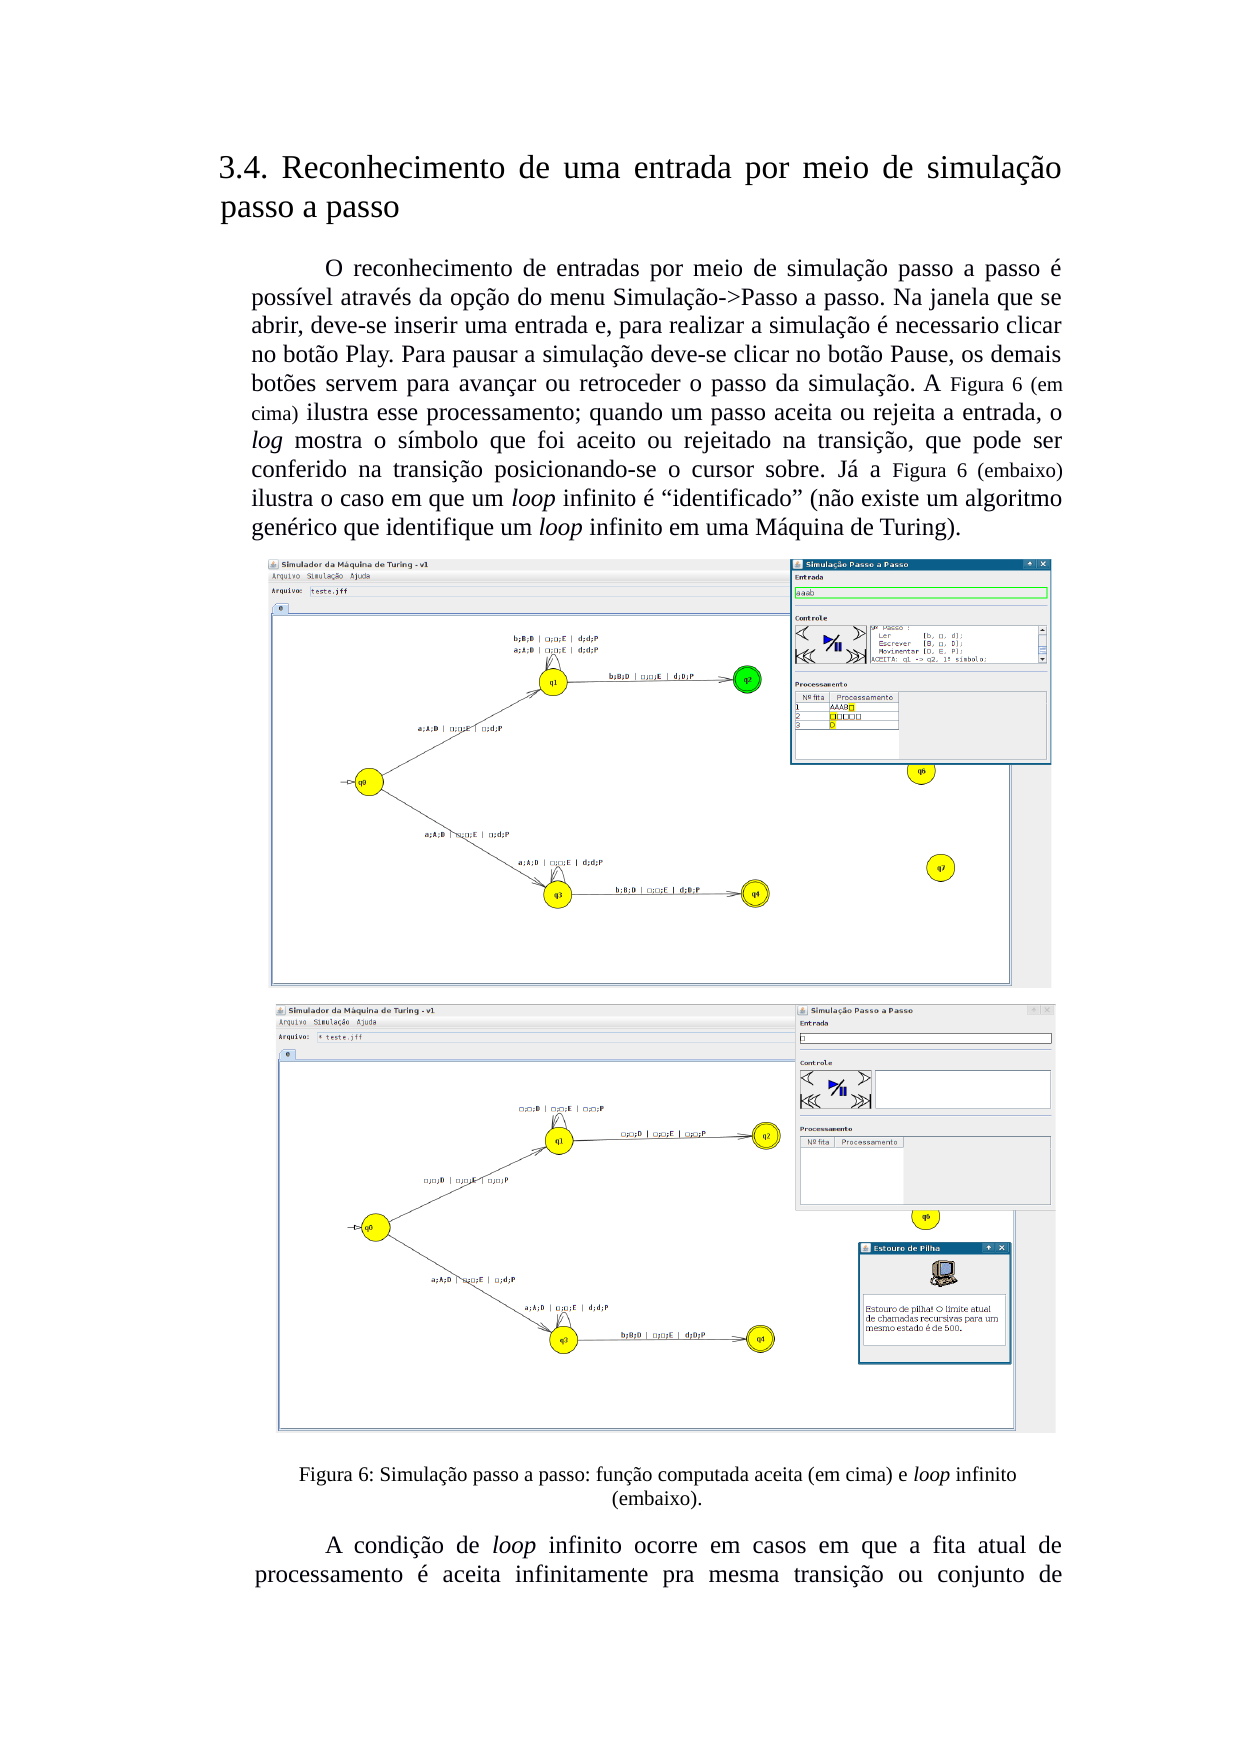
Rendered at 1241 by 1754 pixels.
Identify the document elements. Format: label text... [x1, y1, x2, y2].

picture [268, 559, 1052, 988]
picture [275, 1004, 1056, 1433]
picture [850, 562, 873, 567]
picture [1024, 559, 1049, 568]
picture [807, 562, 846, 568]
text Figura 6: Simulação passo a passo: função computada aceita (em cima) e loop infinito (embaixo). [251, 1462, 1063, 1510]
picture [793, 559, 1052, 762]
subtitle 3.4. Reconhecimento de uma entrada por meio de simulação passo a passo [218, 148, 1063, 224]
text O reconhecimento de entradas por meio de simulação passo a passo é possível através da opção do menu Simulação->Passo a passo. Na janela que se abrir, deve-se inserir uma entrada e, para realizar a simulação é necessario clicar no botão Play. Para pausar a simulação deve-se clicar no botão Pause, os demais botões servem para avançar ou retroceder o passo da simulação. A Figura 6 (em cima) ilustra esse processamento; quando um passo aceita ou rejeita a entrada, o log mostra o símbolo que foi aceito ou rejeitado na transição, que pode ser conferido na transição posicionando-se o cursor sobre. Já a Figura 6 (embaixo) ilustra o caso em que um loop infinito é “identificado” (não existe um algoritmo genérico que identifique um loop infinito em uma Máquina de Turing). [251, 253, 1063, 541]
text A condição de loop infinito ocorre em casos em que a fita atual de processamento é aceita infinitamente pra mesma transição ou conjunto de [254, 1531, 1063, 1588]
